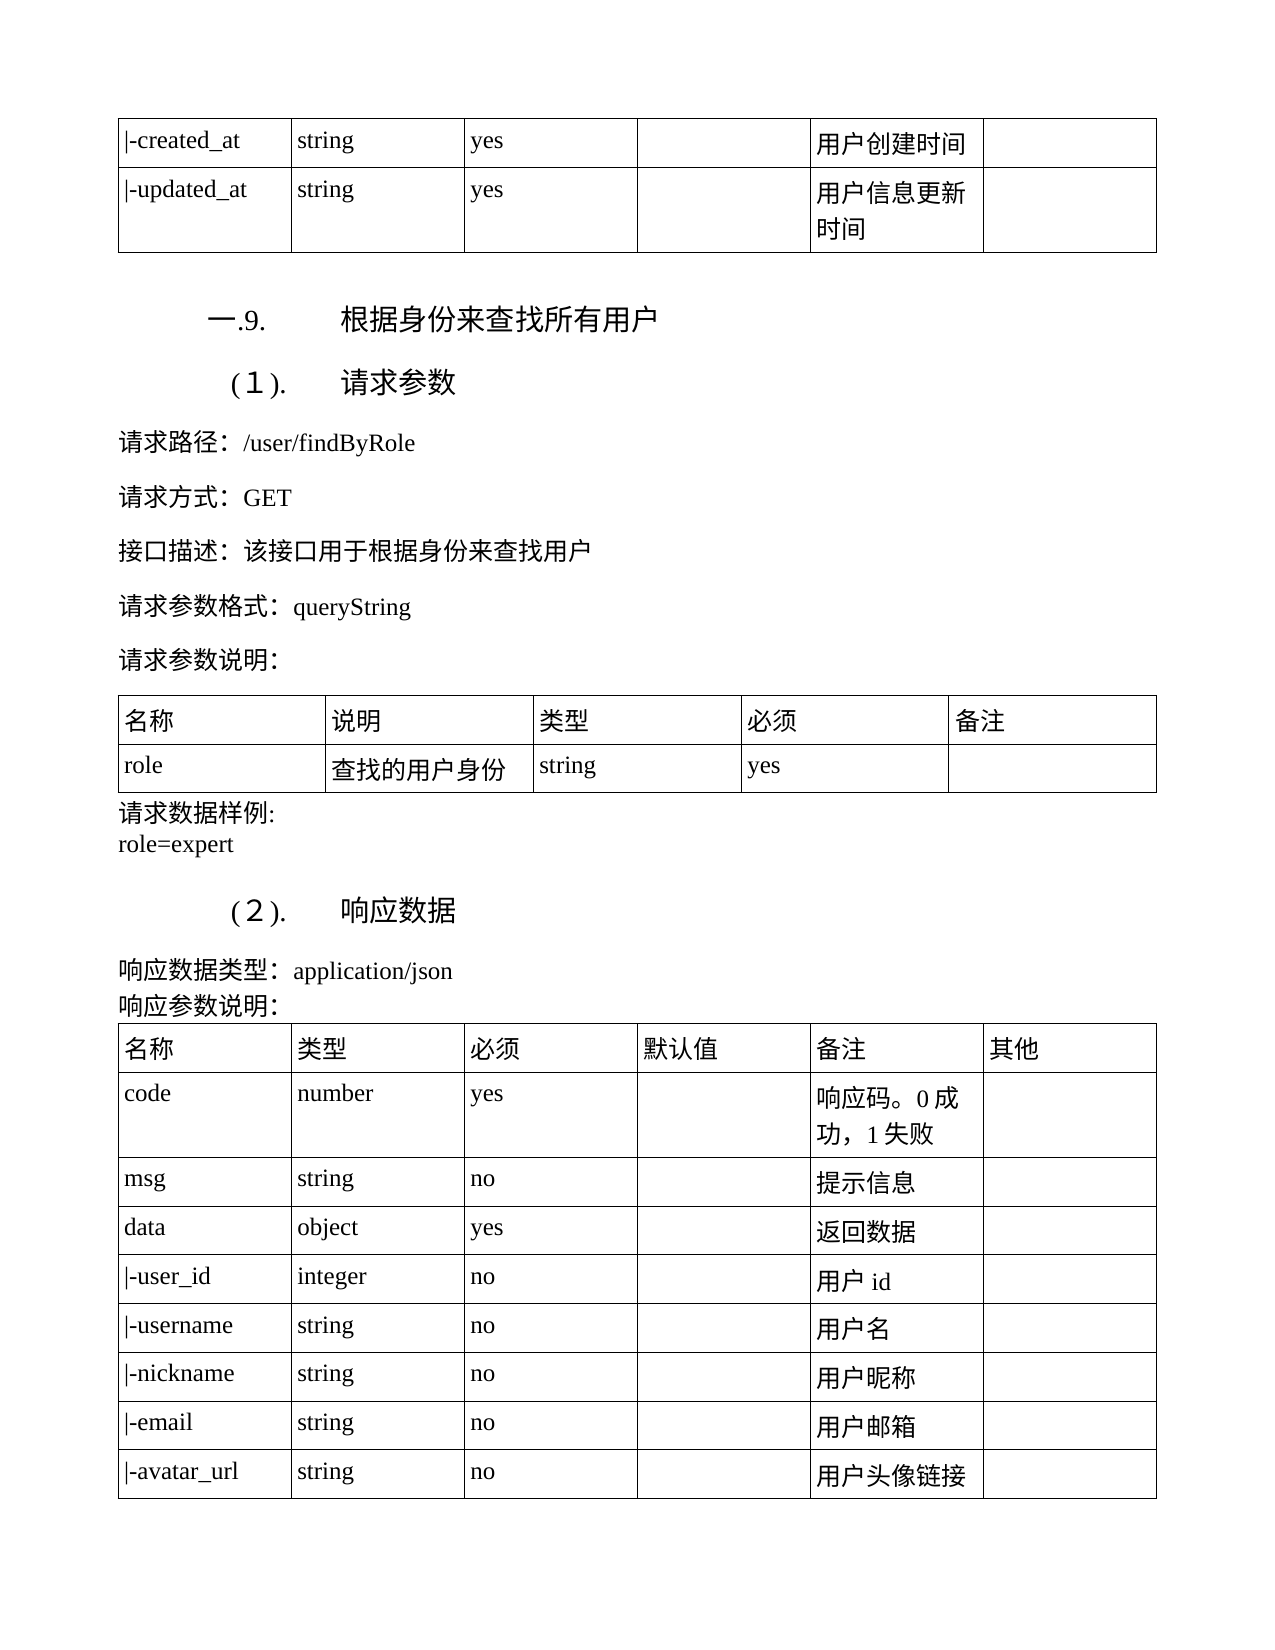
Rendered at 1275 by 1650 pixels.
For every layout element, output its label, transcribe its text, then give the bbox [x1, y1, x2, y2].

table_cell |-email [119, 1402, 291, 1449]
table_header 必须 [742, 696, 948, 743]
table_cell 提示信息 [811, 1158, 983, 1206]
text 接口描述：该接口用于根据身份来查找用户 [118, 532, 1157, 568]
table_cell msg [119, 1158, 291, 1206]
table_cell [638, 168, 810, 252]
text 请求参数格式：queryString [118, 586, 1157, 622]
table_cell [638, 1073, 810, 1157]
table_cell [984, 1402, 1156, 1449]
table_header 必须 [465, 1024, 637, 1072]
table_cell no [465, 1304, 637, 1352]
text 请求方式：GET [118, 477, 1157, 513]
table_cell [638, 1402, 810, 1449]
table_cell no [465, 1255, 637, 1303]
table_cell |-user_id [119, 1255, 291, 1303]
text 请求路径：/user/findByRole [118, 423, 1157, 459]
table_cell 用户邮箱 [811, 1402, 983, 1449]
table_cell |-username [119, 1304, 291, 1352]
table_header 说明 [326, 696, 533, 743]
table_cell 用户信息更新时间 [811, 168, 983, 252]
table_cell string [292, 1353, 464, 1401]
table_header 类型 [292, 1024, 464, 1072]
table_cell string [292, 168, 464, 252]
table_cell no [465, 1450, 637, 1498]
table_cell [949, 745, 1156, 792]
table_header 名称 [119, 696, 325, 743]
table_cell [984, 1073, 1156, 1157]
table_header 默认值 [638, 1024, 810, 1072]
subtitle 根据身份来查找所有用户 [193, 296, 1157, 338]
table_cell 查找的用户身份 [326, 745, 533, 792]
table_cell object [292, 1207, 464, 1254]
table_cell [984, 119, 1156, 167]
table_cell [984, 1353, 1156, 1401]
subtitle 请求参数 [231, 359, 1157, 402]
table_cell code [119, 1073, 291, 1157]
table_cell string [292, 1304, 464, 1352]
table_cell |-updated_at [119, 168, 291, 252]
table_cell |-avatar_url [119, 1450, 291, 1498]
table_cell yes [465, 119, 637, 167]
subtitle 响应数据 [231, 887, 1157, 929]
table_cell string [292, 119, 464, 167]
table_cell [638, 1304, 810, 1352]
table_header 备注 [811, 1024, 983, 1072]
table_cell yes [742, 745, 948, 792]
table_header 名称 [119, 1024, 291, 1072]
table_cell string [292, 1402, 464, 1449]
text 响应数据类型：application/json [118, 951, 1157, 987]
table_cell string [292, 1158, 464, 1206]
table_header 类型 [534, 696, 741, 743]
table_cell yes [465, 168, 637, 252]
table_header 备注 [949, 696, 1156, 743]
table_cell [638, 1353, 810, 1401]
table_cell 用户头像链接 [811, 1450, 983, 1498]
text 请求数据样例: [118, 793, 1157, 829]
table_cell [984, 1158, 1156, 1206]
table_cell [638, 1255, 810, 1303]
table_cell |-nickname [119, 1353, 291, 1401]
table_cell 用户创建时间 [811, 119, 983, 167]
table_cell 返回数据 [811, 1207, 983, 1254]
table_cell [638, 119, 810, 167]
text role=expert [118, 829, 1157, 858]
text 响应参数说明： [118, 987, 1157, 1023]
table_cell [984, 1450, 1156, 1498]
table_cell [638, 1207, 810, 1254]
text 请求参数说明： [118, 640, 1157, 677]
table_cell yes [465, 1073, 637, 1157]
table_cell 响应码。0成功，1失败 [811, 1073, 983, 1157]
table_cell [984, 1255, 1156, 1303]
table_cell |-created_at [119, 119, 291, 167]
table_cell role [119, 745, 325, 792]
table_cell data [119, 1207, 291, 1254]
table_cell 用户id [811, 1255, 983, 1303]
table_cell string [292, 1450, 464, 1498]
table_cell number [292, 1073, 464, 1157]
table_cell integer [292, 1255, 464, 1303]
table_cell [638, 1450, 810, 1498]
table_cell [984, 168, 1156, 252]
table_cell no [465, 1353, 637, 1401]
table_cell [984, 1207, 1156, 1254]
table_cell no [465, 1158, 637, 1206]
table_header 其他 [984, 1024, 1156, 1072]
table_cell yes [465, 1207, 637, 1254]
table_cell [984, 1304, 1156, 1352]
table_cell string [534, 745, 741, 792]
table_cell 用户昵称 [811, 1353, 983, 1401]
table_cell 用户名 [811, 1304, 983, 1352]
table_cell no [465, 1402, 637, 1449]
table_cell [638, 1158, 810, 1206]
